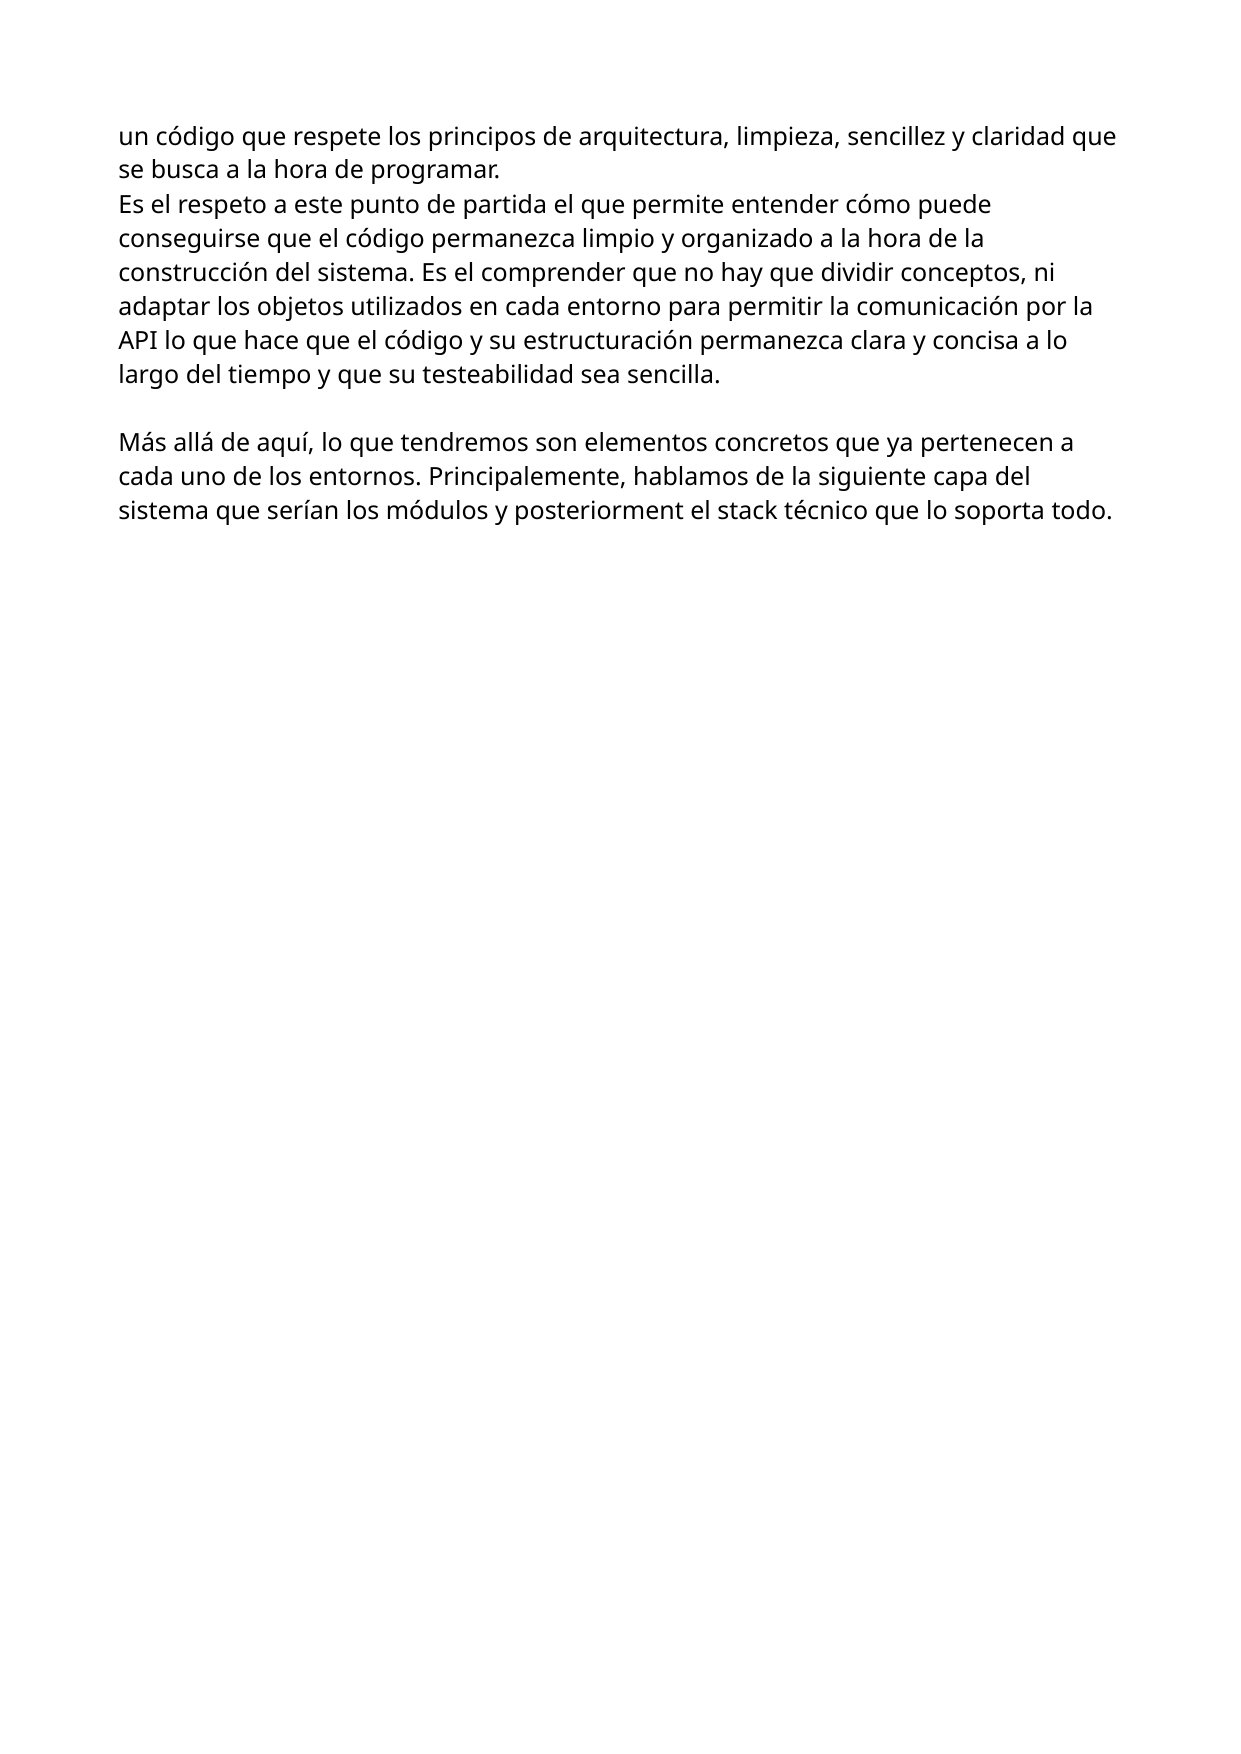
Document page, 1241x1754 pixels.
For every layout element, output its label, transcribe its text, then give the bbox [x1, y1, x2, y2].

text Es el respeto a este punto de partida el que permite entender cómo puede conseguirse que el código permanezca limpio y organizado a la hora de la construcción del sistema. Es el comprender que no hay que dividir conceptos, ni adaptar los objetos utilizados en cada entorno para permitir la comunicación por la API lo que hace que el código y su estructuración permanezca clara y concisa a lo largo del tiempo y que su testeabilidad sea sencilla. [118, 186, 1122, 391]
text Más allá de aquí, lo que tendremos son elementos concretos que ya pertenecen a cada uno de los entornos. Principalemente, hablamos de la siguiente capa del sistema que serían los módulos y posteriorment el stack técnico que lo soporta todo. [118, 425, 1122, 527]
text un código que respete los principos de arquitectura, limpieza, sencillez y claridad que se busca a la hora de programar. [118, 118, 1122, 186]
